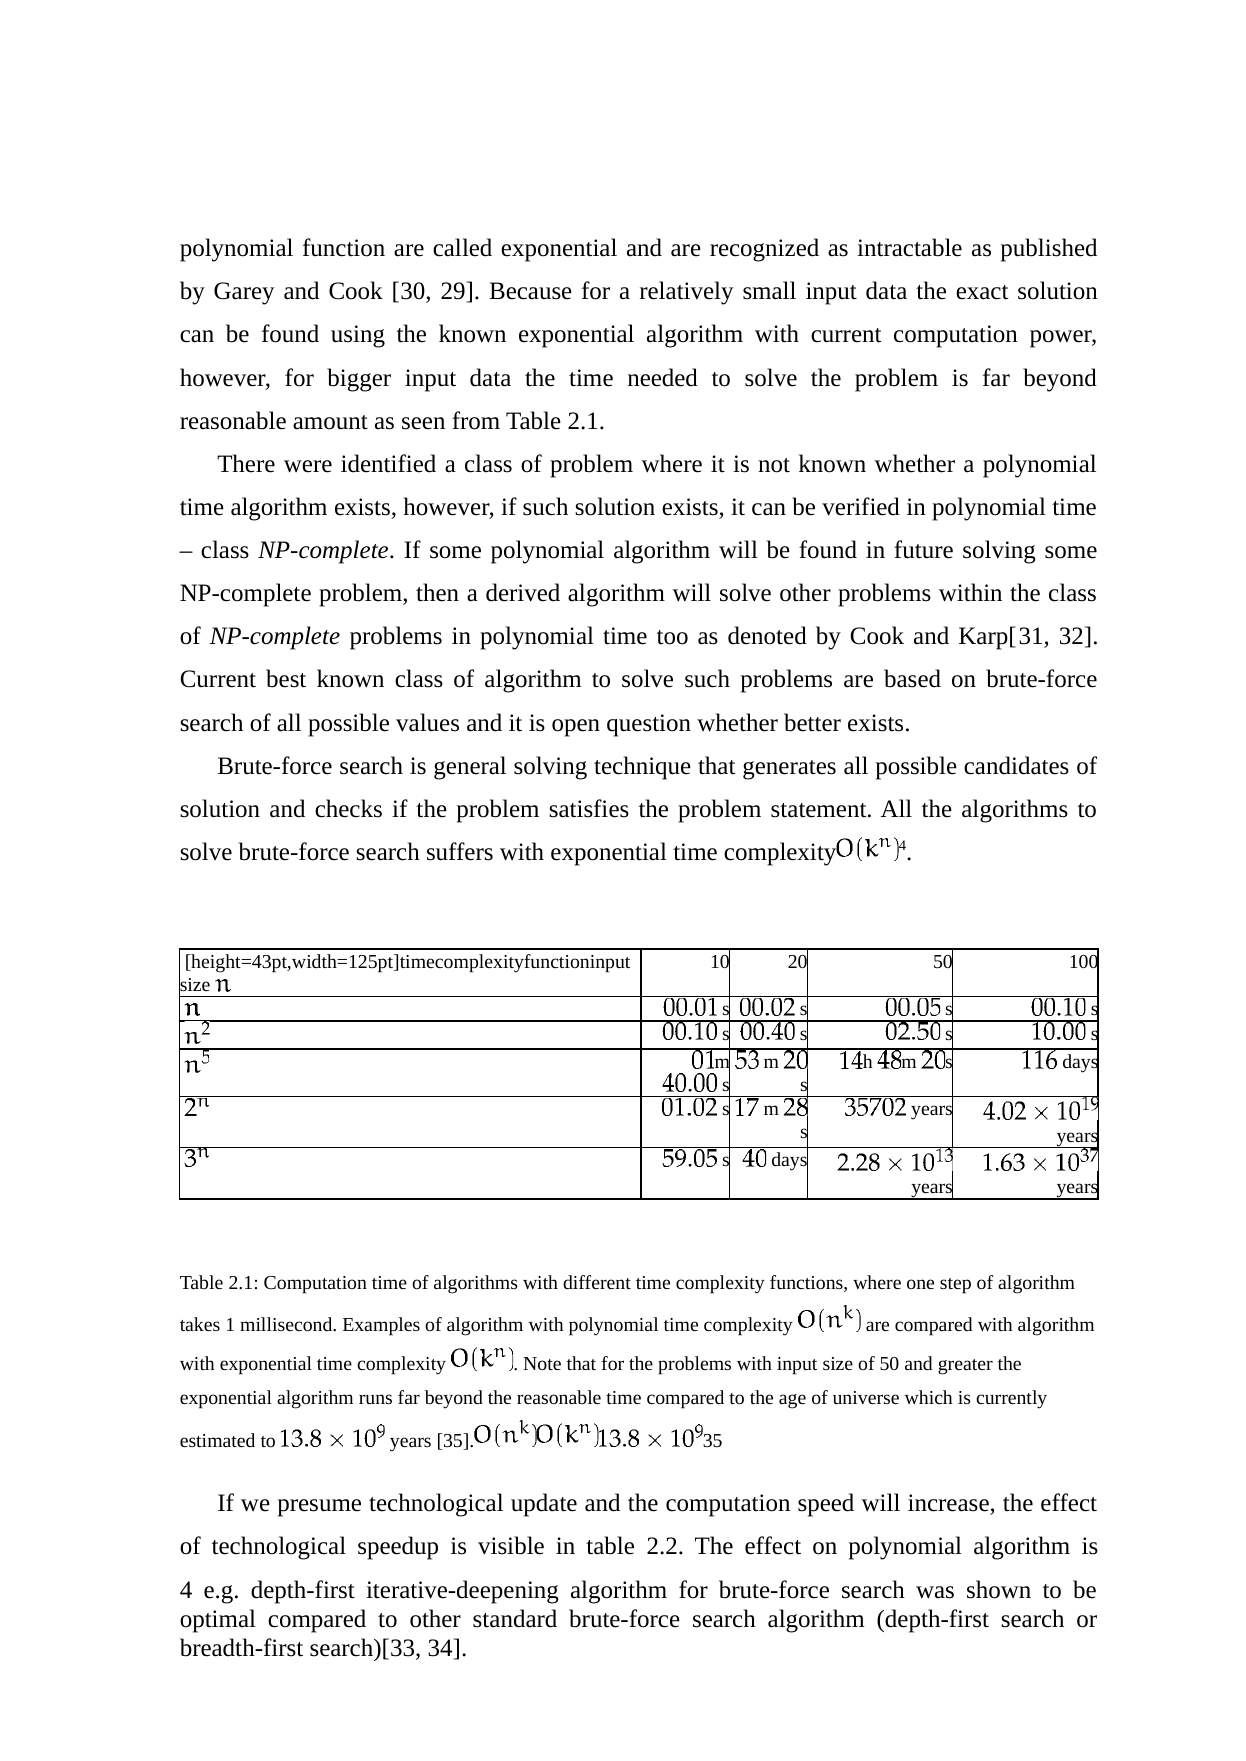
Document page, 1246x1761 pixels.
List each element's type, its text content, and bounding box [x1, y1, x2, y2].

picture [735, 1050, 759, 1069]
picture [739, 998, 795, 1016]
picture [663, 998, 717, 1016]
picture [691, 1050, 715, 1069]
picture [885, 998, 941, 1016]
table_cell years [808, 1148, 952, 1198]
table_cell s [642, 1022, 729, 1048]
table_cell s [642, 997, 729, 1020]
picture [215, 979, 231, 992]
text e.g. depth-first iterative-deepening algorithm for brute-force search was shown to be optimal compared to other standard brute-force search algorithm (depth-first search or breadth-first search)[33, 34]. [179, 1575, 1098, 1661]
table_header [height=43pt,width=125pt]timecomplexityfunctioninput size [180, 950, 640, 996]
picture [740, 1022, 795, 1040]
picture [280, 1424, 385, 1447]
table_cell s [642, 1097, 729, 1147]
table_cell s [808, 997, 952, 1020]
picture [983, 1097, 1099, 1120]
picture [184, 1098, 209, 1116]
table_cell s [953, 997, 1097, 1020]
picture [662, 1022, 717, 1040]
table_cell m s [730, 1050, 807, 1096]
table_cell s [730, 997, 807, 1020]
table_header 50 [808, 950, 952, 996]
table_cell [180, 1148, 640, 1198]
table_header 100 [953, 950, 1097, 996]
picture [1031, 998, 1086, 1016]
text If we presume technological update and the computation speed will increase, the effect of technological speedup is visible in table 2.2. The effect on polynomial algorithm is [179, 1488, 1098, 1559]
table_cell [180, 1022, 640, 1048]
table_cell s [730, 1022, 807, 1048]
table_cell [180, 1097, 640, 1147]
picture [783, 1098, 808, 1116]
text polynomial function are called exponential and are recognized as intractable as published by Garey and Cook [30, 29]. Because for a relatively small input data the exact solution can be found using the known exponential algorithm with current computation power, however, for bigger input data the time needed to solve the problem is far beyond reasonable amount as seen from Table 2.1. [179, 233, 1098, 434]
picture [184, 1021, 210, 1044]
picture [184, 1148, 209, 1167]
picture [877, 1050, 902, 1069]
picture [840, 1051, 863, 1069]
table_cell [180, 997, 640, 1020]
picture [885, 1022, 941, 1040]
picture [661, 1098, 717, 1116]
table_cell days [953, 1050, 1097, 1096]
table_cell years [808, 1097, 952, 1147]
table_cell days [730, 1148, 807, 1198]
picture [662, 1149, 717, 1167]
table_cell s [808, 1022, 952, 1048]
picture [836, 837, 899, 861]
picture [983, 1148, 1099, 1171]
picture [451, 1347, 514, 1371]
table_cell s [953, 1022, 1097, 1048]
picture [474, 1420, 703, 1447]
picture [735, 1098, 759, 1116]
table_cell s [642, 1148, 729, 1198]
picture [1032, 1022, 1086, 1040]
table_cell h m s [808, 1050, 952, 1096]
table_cell years [953, 1097, 1097, 1147]
text There were identified a class of problem where it is not known whether a polynomial time algorithm exists, however, if such solution exists, it can be verified in polynomial time – class NP-complete. If some polynomial algorithm will be found in future solving some NP-complete problem, then a derived algorithm will solve other problems within the class of NP-complete problems in polynomial time too as denoted by Cook and Karp[31, 32]. Current best known class of algorithm to solve such problems are based on brute-force search of all possible values and it is open question whether better exists. [179, 449, 1098, 736]
table_cell m s [642, 1050, 729, 1096]
text Brute-force search is general solving technique that generates all possible candidates of solution and checks if the problem satisfies the problem statement. All the algorithms to solve brute-force search suffers with exponential time complexity. [179, 751, 1098, 866]
picture [837, 1148, 953, 1171]
picture [662, 1073, 717, 1092]
picture [184, 1003, 200, 1016]
picture [845, 1098, 906, 1116]
table_header 20 [730, 950, 807, 996]
picture [742, 1149, 767, 1167]
picture [921, 1050, 946, 1069]
table_header 10 [642, 950, 729, 996]
table_cell m s [730, 1097, 807, 1147]
table_cell [180, 1050, 640, 1096]
table_cell years [953, 1148, 1097, 1198]
picture [798, 1305, 861, 1332]
picture [1022, 1050, 1057, 1069]
picture [184, 1050, 209, 1073]
picture [783, 1050, 808, 1069]
text Table 2.1: Computation time of algorithms with different time complexity functions, where one step of algorithm takes 1 millisecond. Examples of algorithm with polynomial time complexity are compared with algorithm with exponential time complexity . Note that for the problems with input size of 50 and greater the exponential algorithm runs far beyond the reasonable time compared to the age of universe which is currently estimated to years [35].35 [179, 1271, 1098, 1451]
